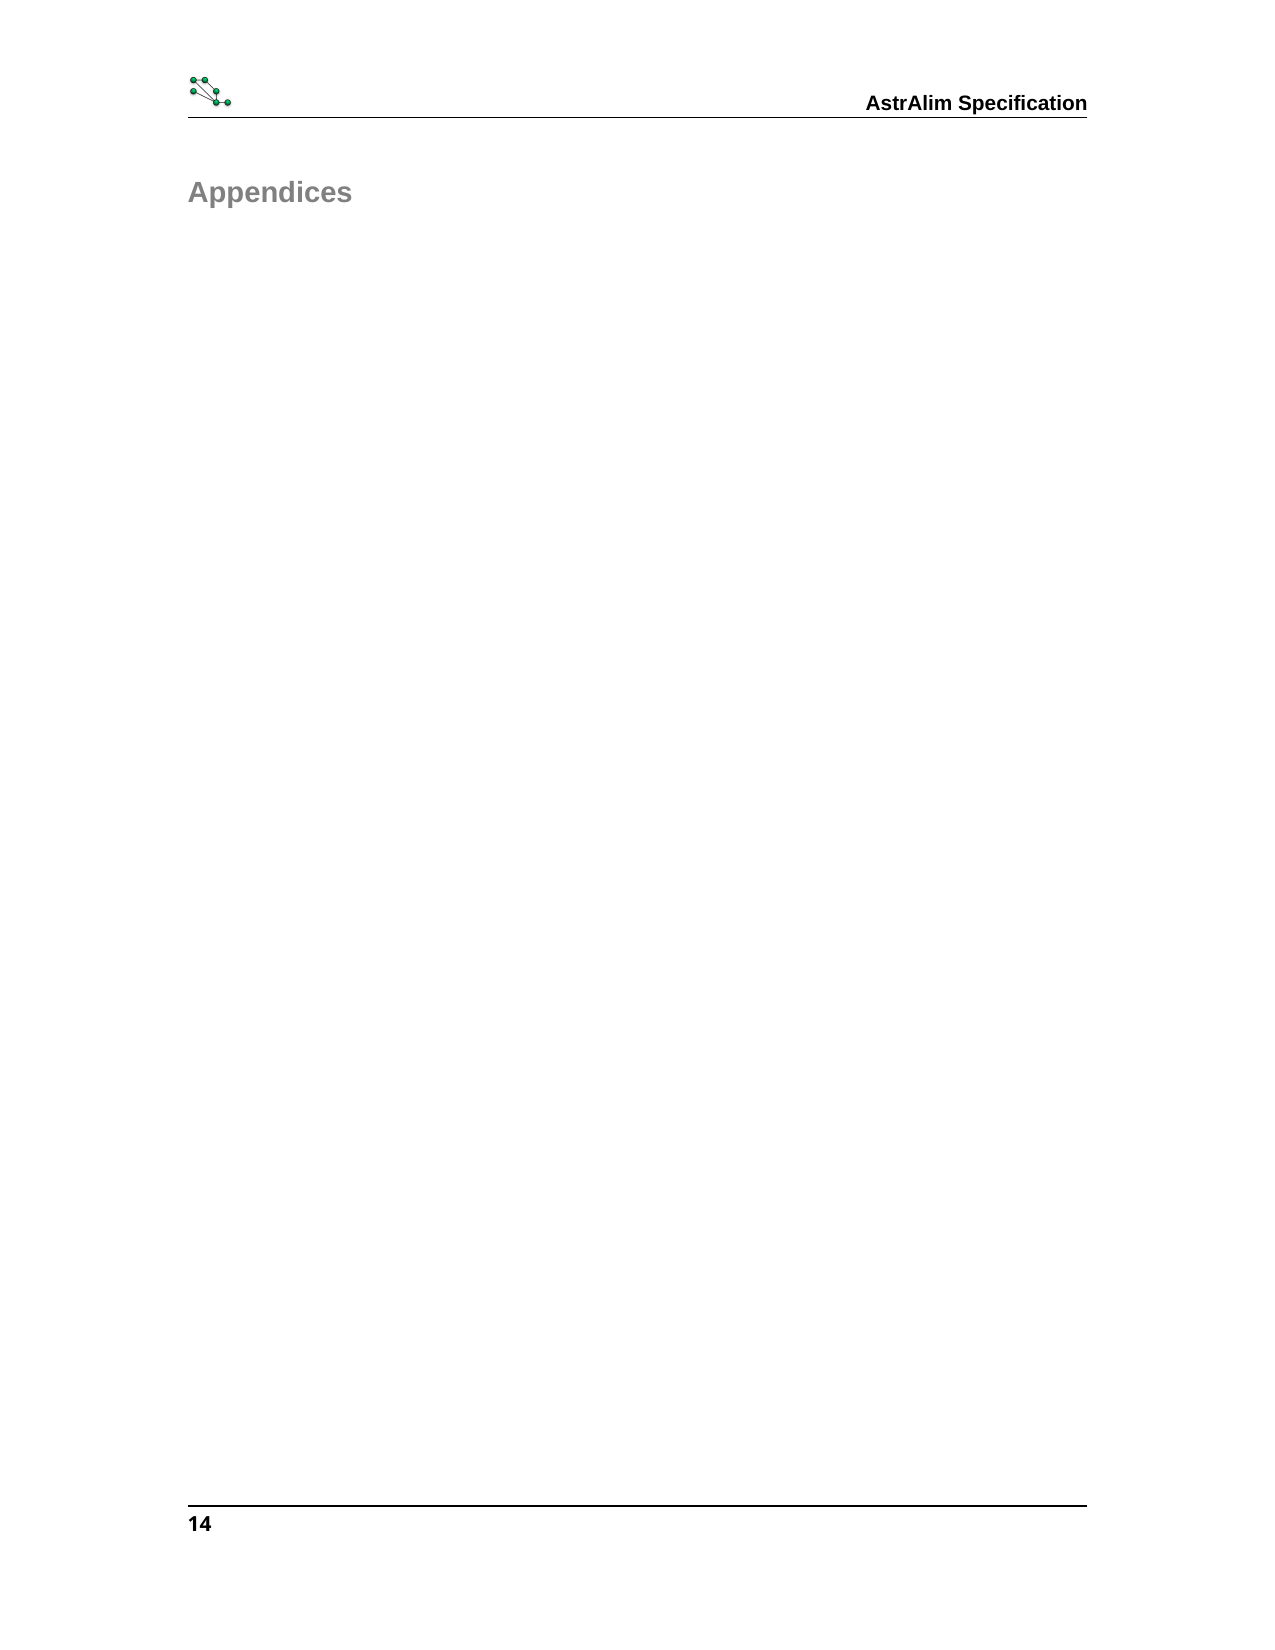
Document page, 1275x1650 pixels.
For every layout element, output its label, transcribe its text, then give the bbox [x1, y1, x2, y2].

picture [187, 75, 234, 110]
subtitle Appendices [187, 175, 1087, 208]
